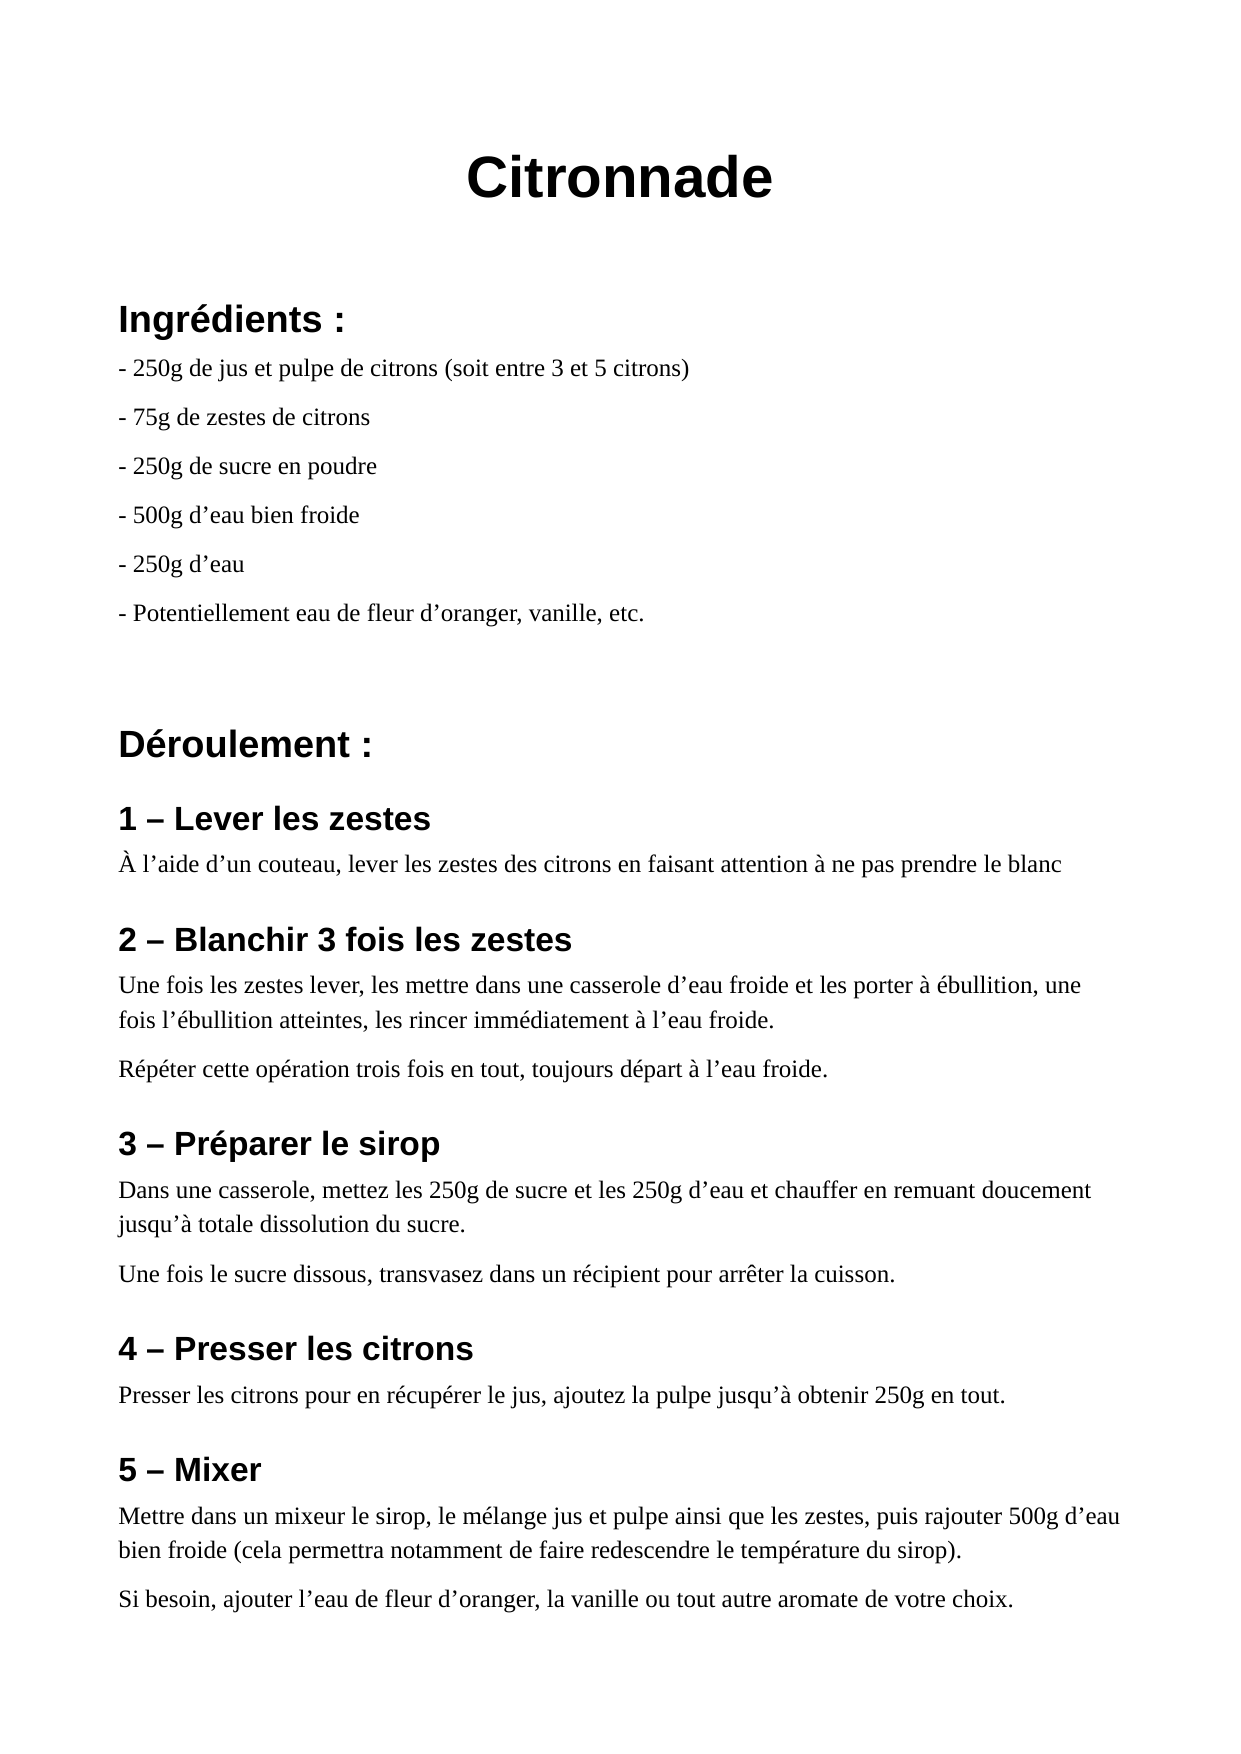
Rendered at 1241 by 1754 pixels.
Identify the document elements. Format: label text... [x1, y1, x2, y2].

title Citronnade [118, 143, 1122, 210]
text Une fois les zestes lever, les mettre dans une casserole d’eau froide et les porter à ébullition, une fois l’ébullition atteintes, les rincer immédiatement à l’eau froide. [118, 971, 1122, 1034]
subtitle Déroulement : [118, 721, 1122, 765]
subtitle 2 – Blanchir 3 fois les zestes [118, 919, 1122, 958]
text Répéter cette opération trois fois en tout, toujours départ à l’eau froide. [118, 1054, 1122, 1083]
text Si besoin, ajouter l’eau de fleur d’oranger, la vanille ou tout autre aromate de votre choix. [118, 1584, 1122, 1613]
subtitle Ingrédients : [118, 297, 1122, 340]
text À l’aide d’un couteau, lever les zestes des citrons en faisant attention à ne pas prendre le blanc [118, 849, 1122, 878]
text - 500g d’eau bien froide [118, 500, 1122, 529]
text - Potentiellement eau de fleur d’oranger, vanille, etc. [118, 598, 1122, 627]
text Presser les citrons pour en récupérer le jus, ajoutez la pulpe jusqu’à obtenir 250g en tout. [118, 1380, 1122, 1408]
text - 75g de zestes de citrons [118, 402, 1122, 431]
text Mettre dans un mixeur le sirop, le mélange jus et pulpe ainsi que les zestes, puis rajouter 500g d’eau bien froide (cela permettra notamment de faire redescendre le température du sirop). [118, 1501, 1122, 1564]
text Une fois le sucre dissous, transvasez dans un récipient pour arrêter la cuisson. [118, 1259, 1122, 1287]
text - 250g de jus et pulpe de citrons (soit entre 3 et 5 citrons) [118, 353, 1122, 382]
subtitle 4 – Presser les citrons [118, 1328, 1122, 1367]
text - 250g d’eau [118, 549, 1122, 578]
subtitle 3 – Préparer le sirop [118, 1124, 1122, 1163]
text - 250g de sucre en poudre [118, 451, 1122, 480]
subtitle 5 – Mixer [118, 1449, 1122, 1488]
text Dans une casserole, mettez les 250g de sucre et les 250g d’eau et chauffer en remuant doucement jusqu’à totale dissolution du sucre. [118, 1175, 1122, 1238]
subtitle 1 – Lever les zestes [118, 798, 1122, 837]
